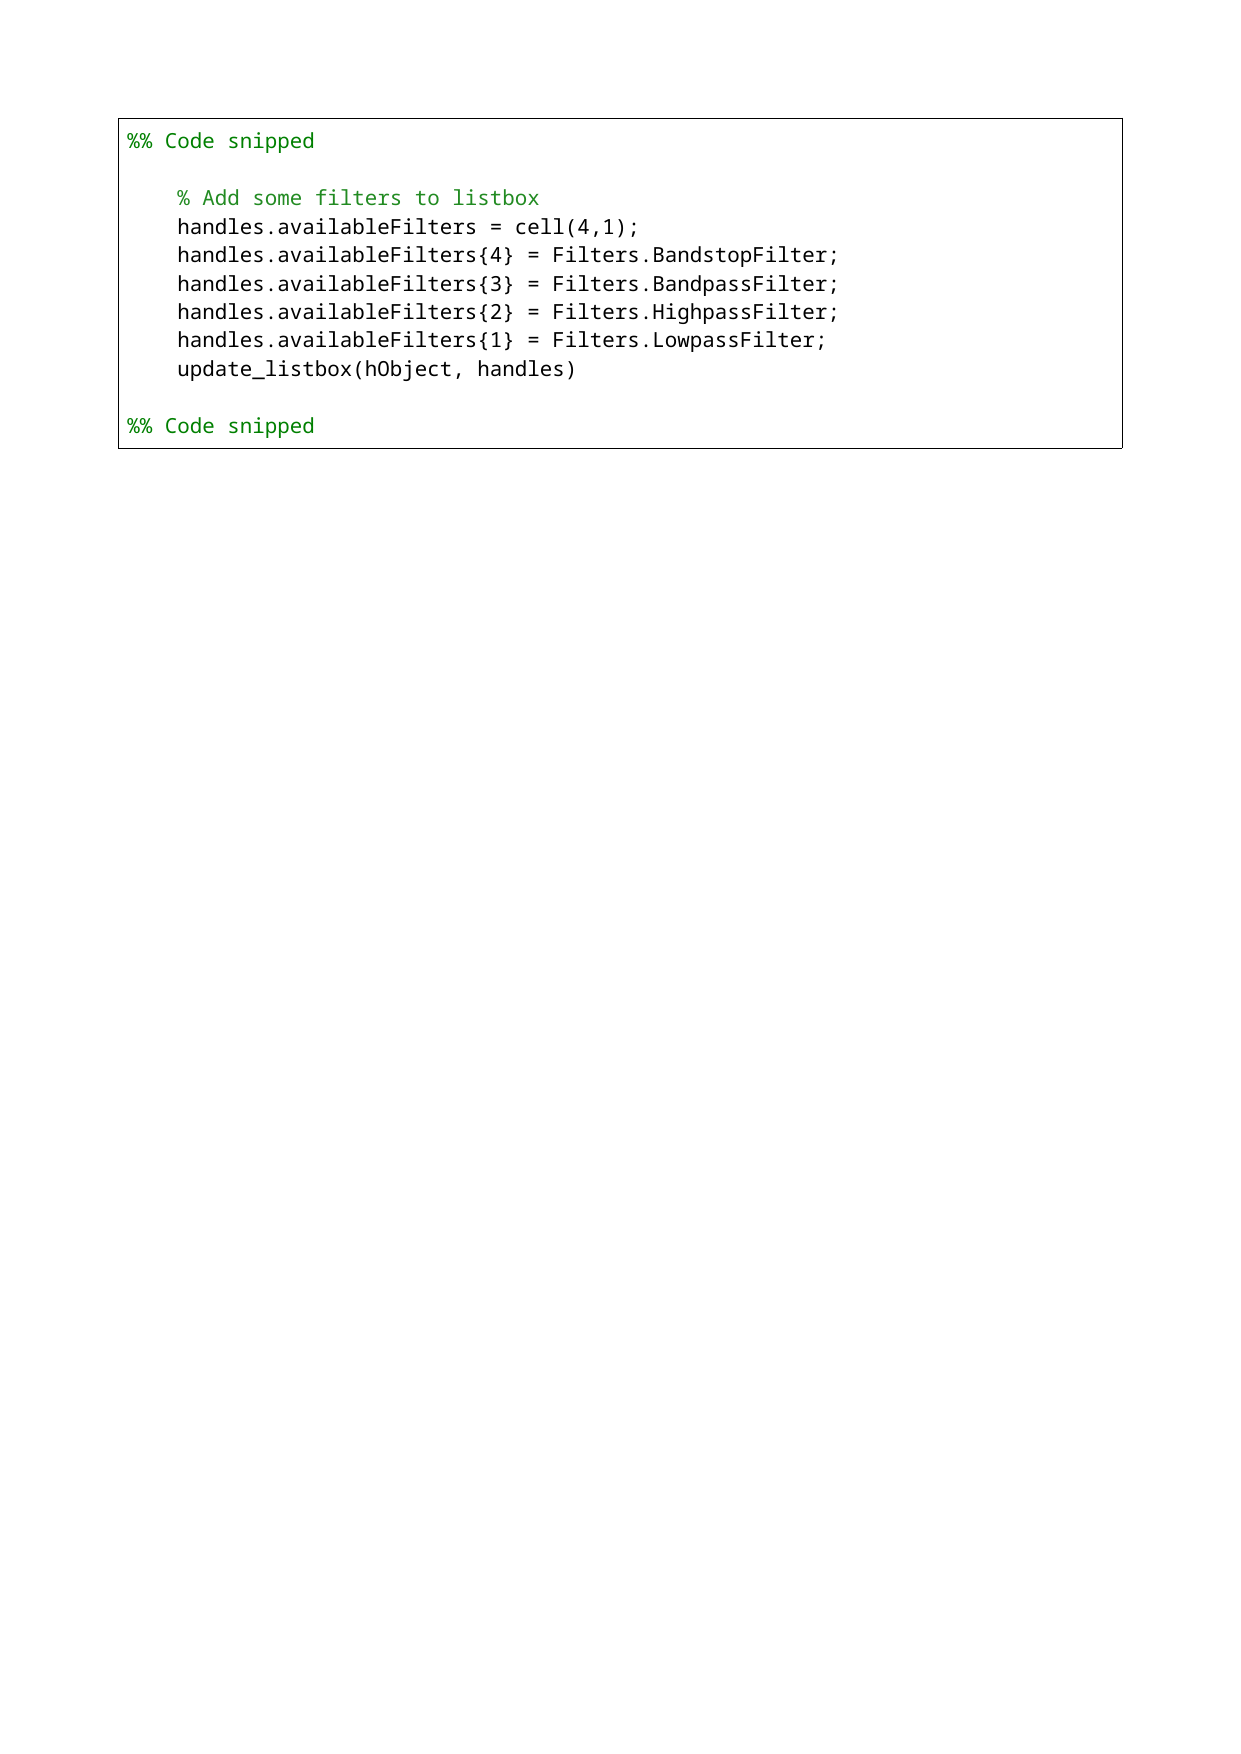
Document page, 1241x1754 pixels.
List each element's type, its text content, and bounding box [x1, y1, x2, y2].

text handles.availableFilters{3} = Filters.BandpassFilter; [127, 269, 1113, 297]
text %% Code snipped [127, 126, 1113, 155]
text update_listbox(hObject, handles) [127, 354, 1113, 382]
text handles.availableFilters = cell(4,1); [127, 212, 1113, 240]
text % Add some filters to listbox [127, 183, 1113, 212]
text handles.availableFilters{2} = Filters.HighpassFilter; [127, 297, 1113, 326]
text handles.availableFilters{1} = Filters.LowpassFilter; [127, 326, 1113, 354]
text handles.availableFilters{4} = Filters.BandstopFilter; [127, 240, 1113, 269]
text %% Code snipped [127, 411, 1113, 439]
